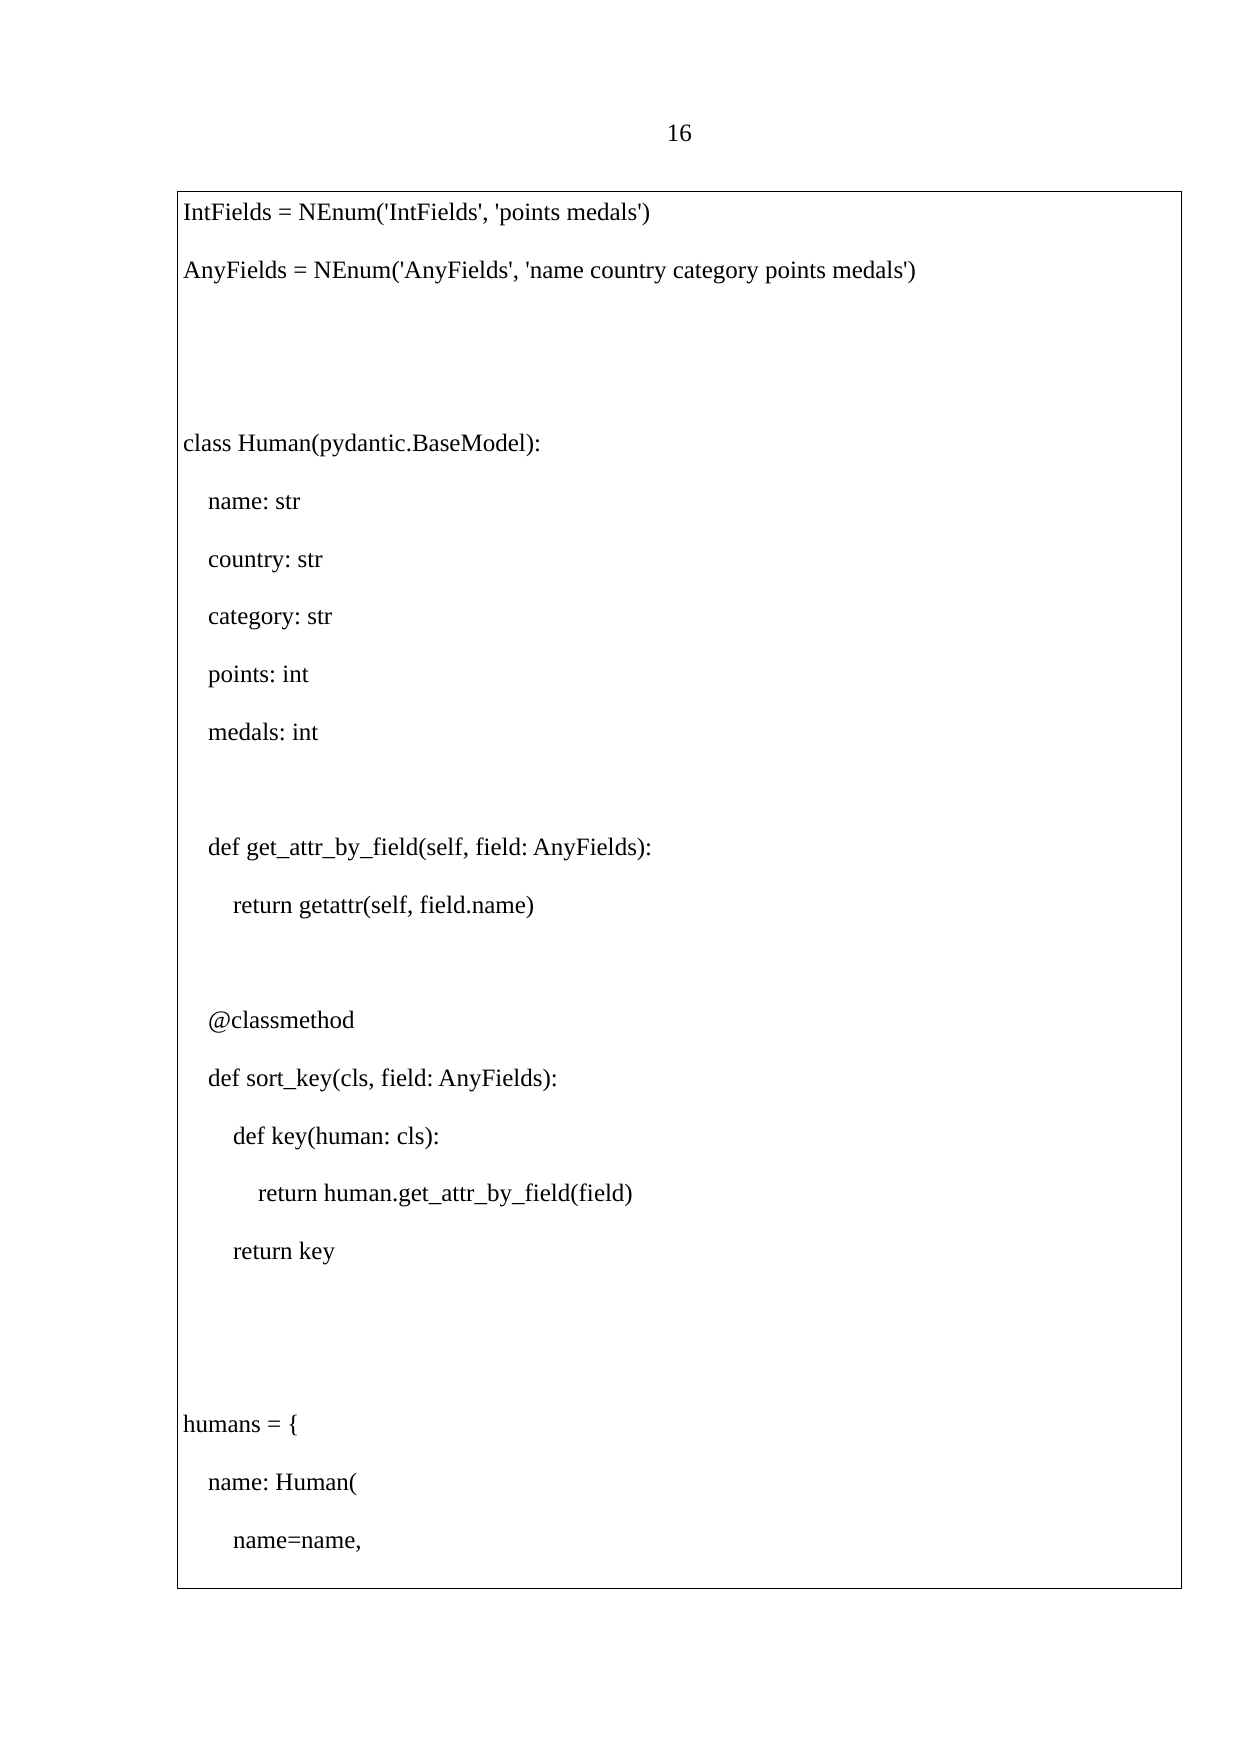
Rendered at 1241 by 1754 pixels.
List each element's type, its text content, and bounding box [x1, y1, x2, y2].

table_header IntFields = NEnum('IntFields', 'points medals') AnyFields = NEnum('AnyFields', 'name country category points medals') class Human(pydantic.BaseModel): name: str country: str category: str points: int medals: int def get_attr_by_field(self, field: AnyFields): return getattr(self, field.name) @classmethod def sort_key(cls, field: AnyFields): def key(human: cls): return human.get_attr_by_field(field) return key humans = { name: Human( name=name, [178, 192, 1181, 1588]
